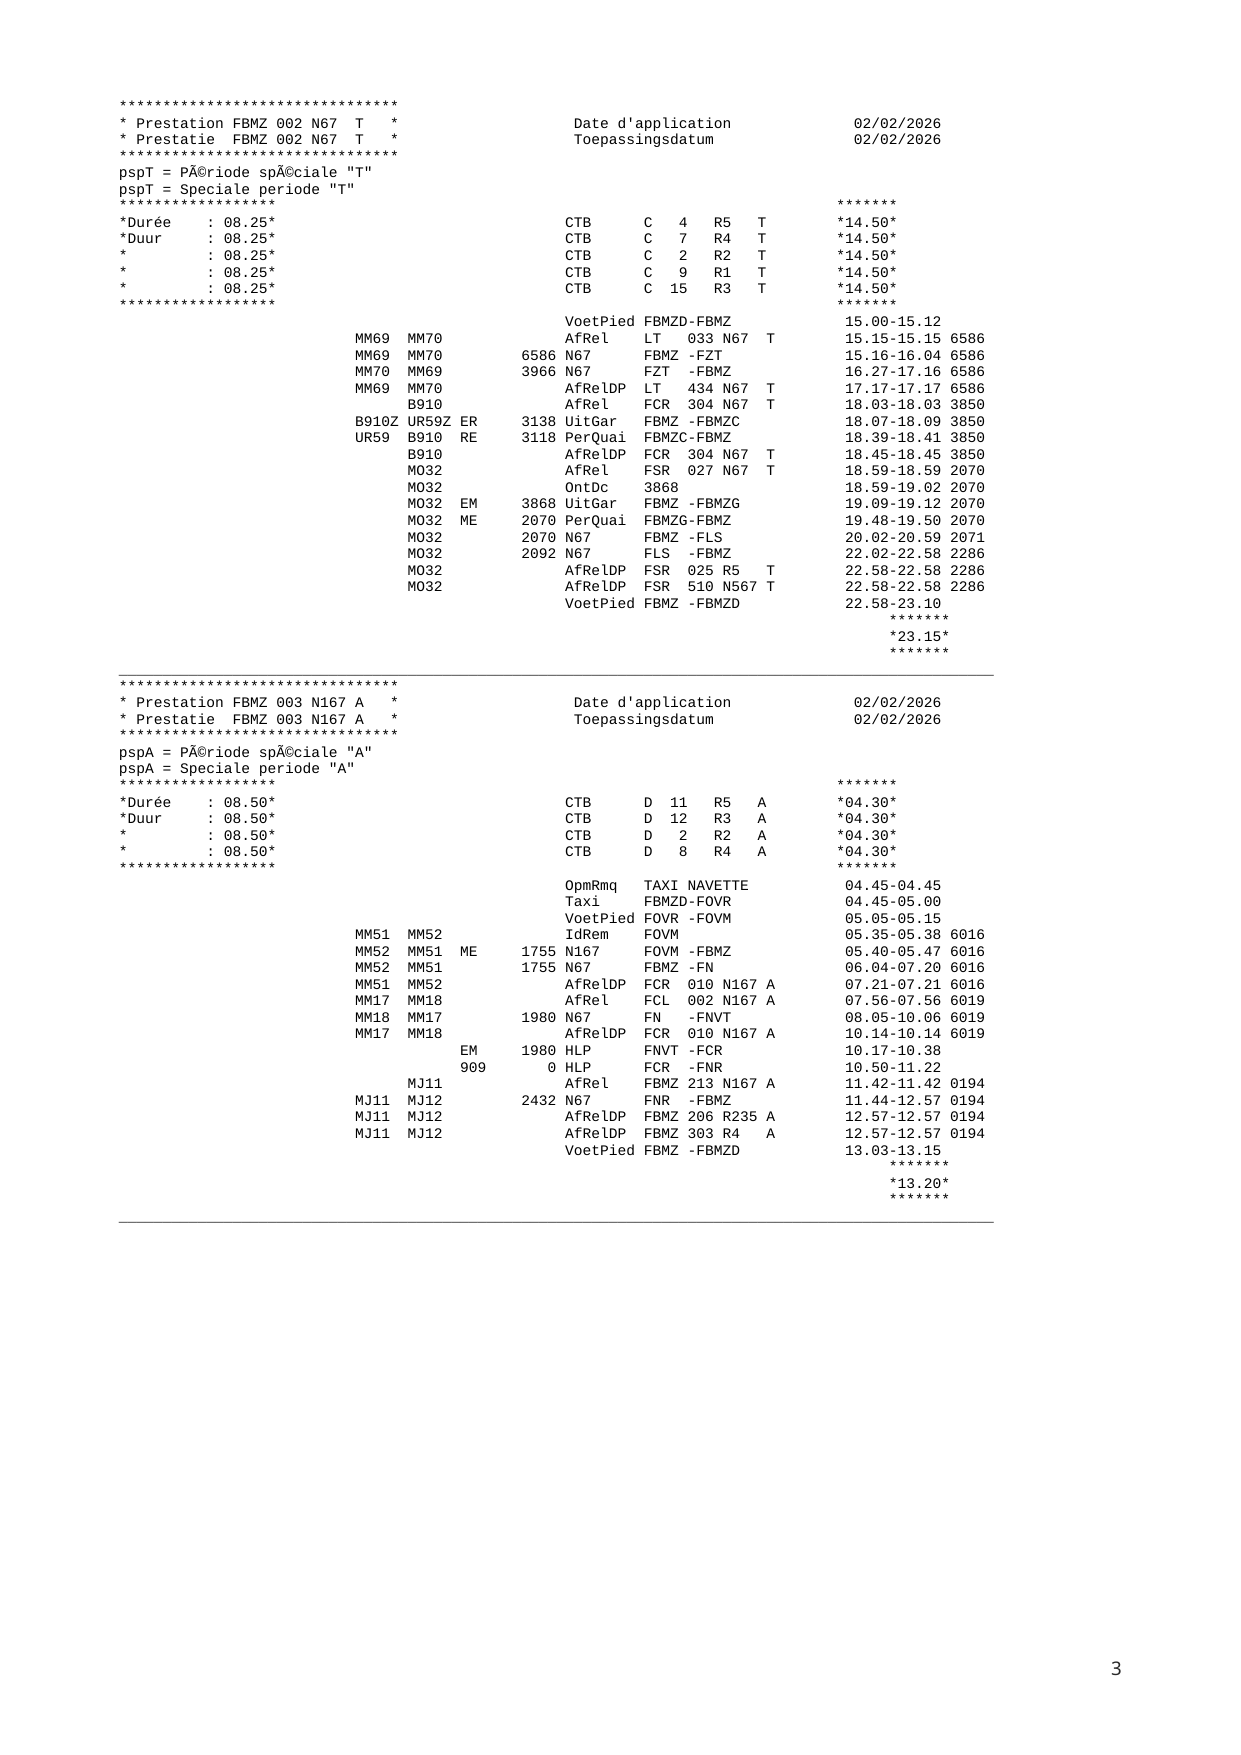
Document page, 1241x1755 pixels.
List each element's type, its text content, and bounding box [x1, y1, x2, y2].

text ******************************** * Prestation FBMZ 003 N167 A * Date d'application 02/02/2026 * Prestatie FBMZ 003 N167 A * Toepassingsdatum 02/02/2026 ******************************** pspA = PÃ©riode spÃ©ciale "A" pspA = Speciale periode "A" ****************** ******* *Durée : 08.50* CTB D 11 R5 A *04.30* *Duur : 08.50* CTB D 12 R3 A *04.30* * : 08.50* CTB D 2 R2 A *04.30* * : 08.50* CTB D 8 R4 A *04.30* ****************** ******* OpmRmq TAXI NAVETTE 04.45-04.45 Taxi FBMZD-FOVR 04.45-05.00 VoetPied FOVR -FOVM 05.05-05.15 MM51 MM52 IdRem FOVM 05.35-05.38 6016 MM52 MM51 ME 1755 N167 FOVM -FBMZ 05.40-05.47 6016 MM52 MM51 1755 N67 FBMZ -FN 06.04-07.20 6016 MM51 MM52 AfRelDP FCR 010 N167 A 07.21-07.21 6016 MM17 MM18 AfRel FCL 002 N167 A 07.56-07.56 6019 MM18 MM17 1980 N67 FN -FNVT 08.05-10.06 6019 MM17 MM18 AfRelDP FCR 010 N167 A 10.14-10.14 6019 EM 1980 HLP FNVT -FCR 10.17-10.38 909 0 HLP FCR -FNR 10.50-11.22 MJ11 AfRel FBMZ 213 N167 A 11.42-11.42 0194 MJ11 MJ12 2432 N67 FNR -FBMZ 11.44-12.57 0194 MJ11 MJ12 AfRelDP FBMZ 206 R235 A 12.57-12.57 0194 MJ11 MJ12 AfRelDP FBMZ 303 R4 A 12.57-12.57 0194 VoetPied FBMZ -FBMZD 13.03-13.15 ******* *13.20* ******* ____________________________________________________________________________________________________ [119, 679, 1122, 1226]
text ******************************** * Prestation FBMZ 002 N67 T * Date d'application 02/02/2026 * Prestatie FBMZ 002 N67 T * Toepassingsdatum 02/02/2026 ******************************** pspT = PÃ©riode spÃ©ciale "T" pspT = Speciale periode "T" ****************** ******* *Durée : 08.25* CTB C 4 R5 T *14.50* *Duur : 08.25* CTB C 7 R4 T *14.50* * : 08.25* CTB C 2 R2 T *14.50* * : 08.25* CTB C 9 R1 T *14.50* * : 08.25* CTB C 15 R3 T *14.50* ****************** ******* VoetPied FBMZD-FBMZ 15.00-15.12 MM69 MM70 AfRel LT 033 N67 T 15.15-15.15 6586 MM69 MM70 6586 N67 FBMZ -FZT 15.16-16.04 6586 MM70 MM69 3966 N67 FZT -FBMZ 16.27-17.16 6586 MM69 MM70 AfRelDP LT 434 N67 T 17.17-17.17 6586 B910 AfRel FCR 304 N67 T 18.03-18.03 3850 B910Z UR59Z ER 3138 UitGar FBMZ -FBMZC 18.07-18.09 3850 UR59 B910 RE 3118 PerQuai FBMZC-FBMZ 18.39-18.41 3850 B910 AfRelDP FCR 304 N67 T 18.45-18.45 3850 MO32 AfRel FSR 027 N67 T 18.59-18.59 2070 MO32 OntDc 3868 18.59-19.02 2070 MO32 EM 3868 UitGar FBMZ -FBMZG 19.09-19.12 2070 MO32 ME 2070 PerQuai FBMZG-FBMZ 19.48-19.50 2070 MO32 2070 N67 FBMZ -FLS 20.02-20.59 2071 MO32 2092 N67 FLS -FBMZ 22.02-22.58 2286 MO32 AfRelDP FSR 025 R5 T 22.58-22.58 2286 MO32 AfRelDP FSR 510 N567 T 22.58-22.58 2286 VoetPied FBMZ -FBMZD 22.58-23.10 ******* *23.15* ******* ____________________________________________________________________________________________________ [119, 99, 1122, 679]
